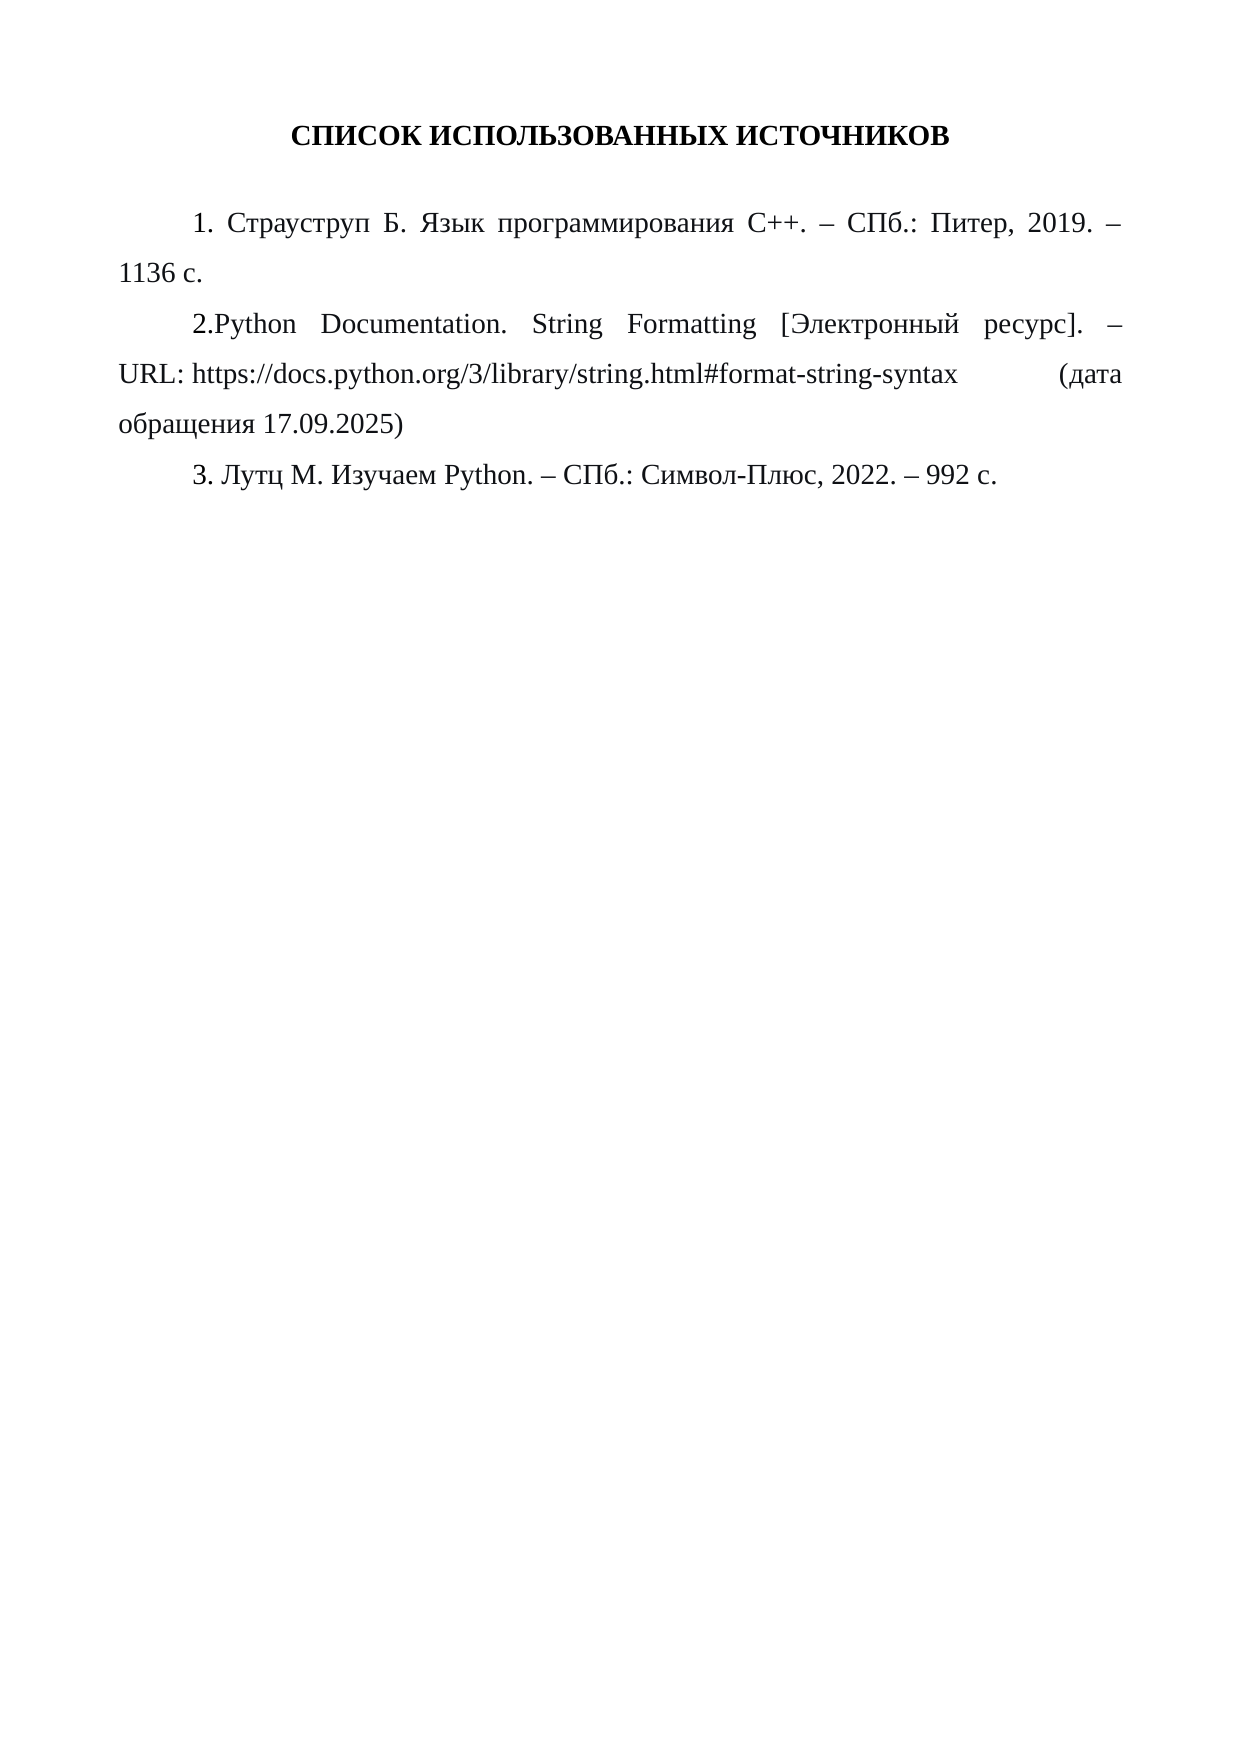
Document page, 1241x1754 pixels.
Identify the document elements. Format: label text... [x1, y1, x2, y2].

text 3. Лутц М. Изучаем Python. – СПб.: Символ-Плюс, 2022. – 992 с. [118, 457, 1122, 490]
text 2.Python Documentation. String Formatting [Электронный ресурс]. – URL: https://docs.python.org/3/library/string.html#format-string-syntax (дата обращения 17.09.2025) [118, 306, 1122, 440]
subtitle СПИСОК ИСПОЛЬЗОВАННЫХ ИСТОЧНИКОВ [118, 118, 1122, 152]
text 1. Страуструп Б. Язык программирования C++. – СПб.: Питер, 2019. – 1136 с. [118, 205, 1122, 289]
